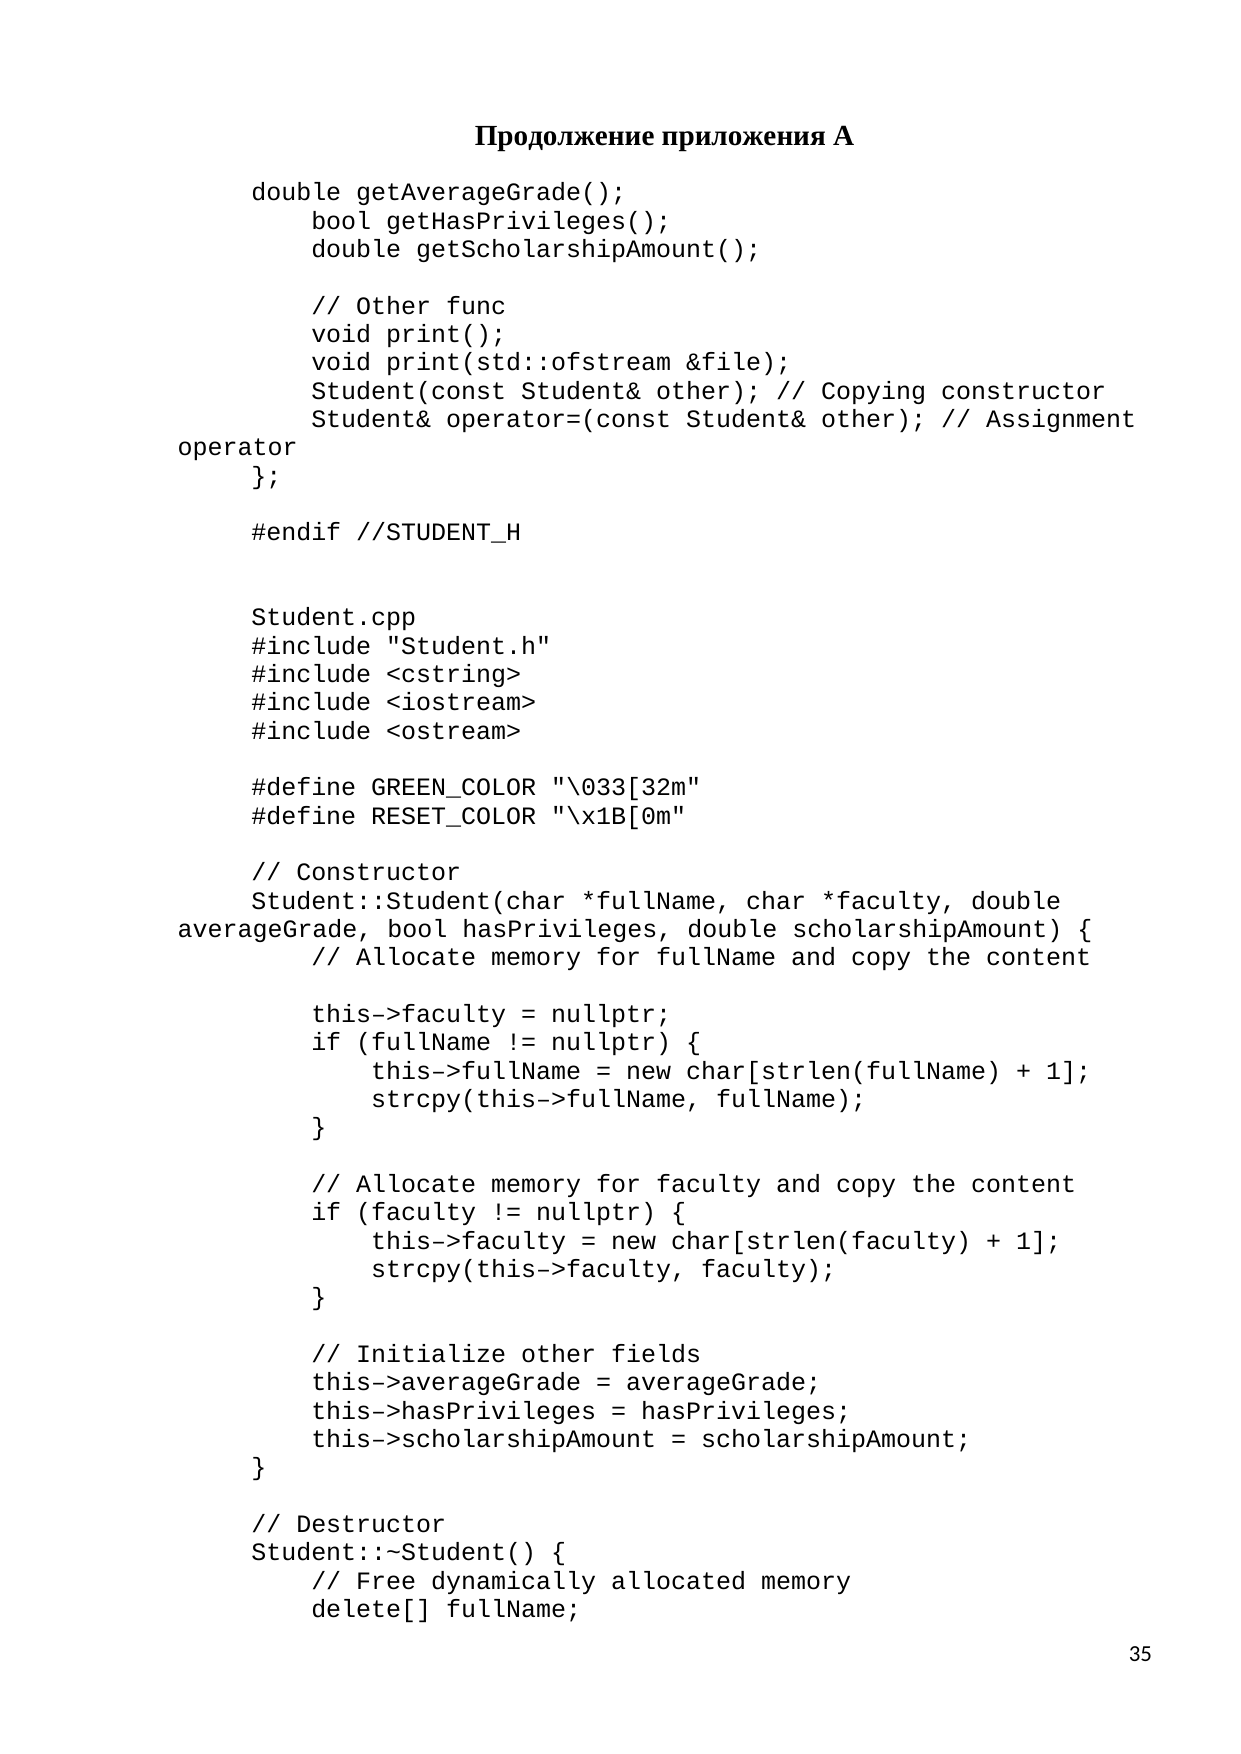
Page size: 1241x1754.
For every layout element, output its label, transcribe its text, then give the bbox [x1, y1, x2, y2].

text #include <iostream> [177, 690, 1152, 718]
text this–>averageGrade = averageGrade; [177, 1370, 1152, 1398]
text this–>fullName = new char[strlen(fullName) + 1]; [177, 1058, 1152, 1087]
text #include <cstring> [177, 662, 1152, 690]
text Продолжение приложения А [177, 118, 1152, 152]
text // Other func [177, 293, 1152, 322]
text // Constructor [177, 860, 1152, 888]
text Student.cpp [177, 605, 1152, 633]
text #include <ostream> [177, 718, 1152, 747]
text #define RESET_COLOR "\x1B[0m" [177, 803, 1152, 832]
text // Allocate memory for faculty and copy the content [177, 1172, 1152, 1200]
text delete[] fullName; [177, 1597, 1152, 1625]
text void print(); [177, 322, 1152, 350]
text } [177, 1285, 1152, 1313]
text Student& operator=(const Student& other); // Assignment operator [177, 407, 1152, 463]
text Student::Student(char *fullName, char *faculty, double averageGrade, bool hasPrivileges, double scholarshipAmount) { [177, 888, 1152, 945]
text if (faculty != nullptr) { [177, 1200, 1152, 1228]
text // Initialize other fields [177, 1342, 1152, 1370]
text #endif //STUDENT_H [177, 520, 1152, 548]
text strcpy(this–>fullName, fullName); [177, 1087, 1152, 1115]
text this–>hasPrivileges = hasPrivileges; [177, 1398, 1152, 1427]
text } [177, 1455, 1152, 1483]
text this–>faculty = nullptr; [177, 1002, 1152, 1030]
text void print(std::ofstream &file); [177, 350, 1152, 378]
text #define GREEN_COLOR "\033[32m" [177, 775, 1152, 803]
text // Allocate memory for fullName and copy the content [177, 945, 1152, 973]
text } [177, 1115, 1152, 1143]
text double getScholarshipAmount(); [177, 237, 1152, 265]
text if (fullName != nullptr) { [177, 1030, 1152, 1058]
text #include "Student.h" [177, 633, 1152, 662]
text bool getHasPrivileges(); [177, 208, 1152, 237]
text // Free dynamically allocated memory [177, 1568, 1152, 1597]
text }; [177, 463, 1152, 492]
text Student(const Student& other); // Copying constructor [177, 378, 1152, 407]
text // Destructor [177, 1512, 1152, 1540]
text this–>scholarshipAmount = scholarshipAmount; [177, 1427, 1152, 1455]
text double getAverageGrade(); [177, 180, 1152, 208]
text Student::~Student() { [177, 1540, 1152, 1568]
text this–>faculty = new char[strlen(faculty) + 1]; [177, 1228, 1152, 1257]
text strcpy(this–>faculty, faculty); [177, 1257, 1152, 1285]
